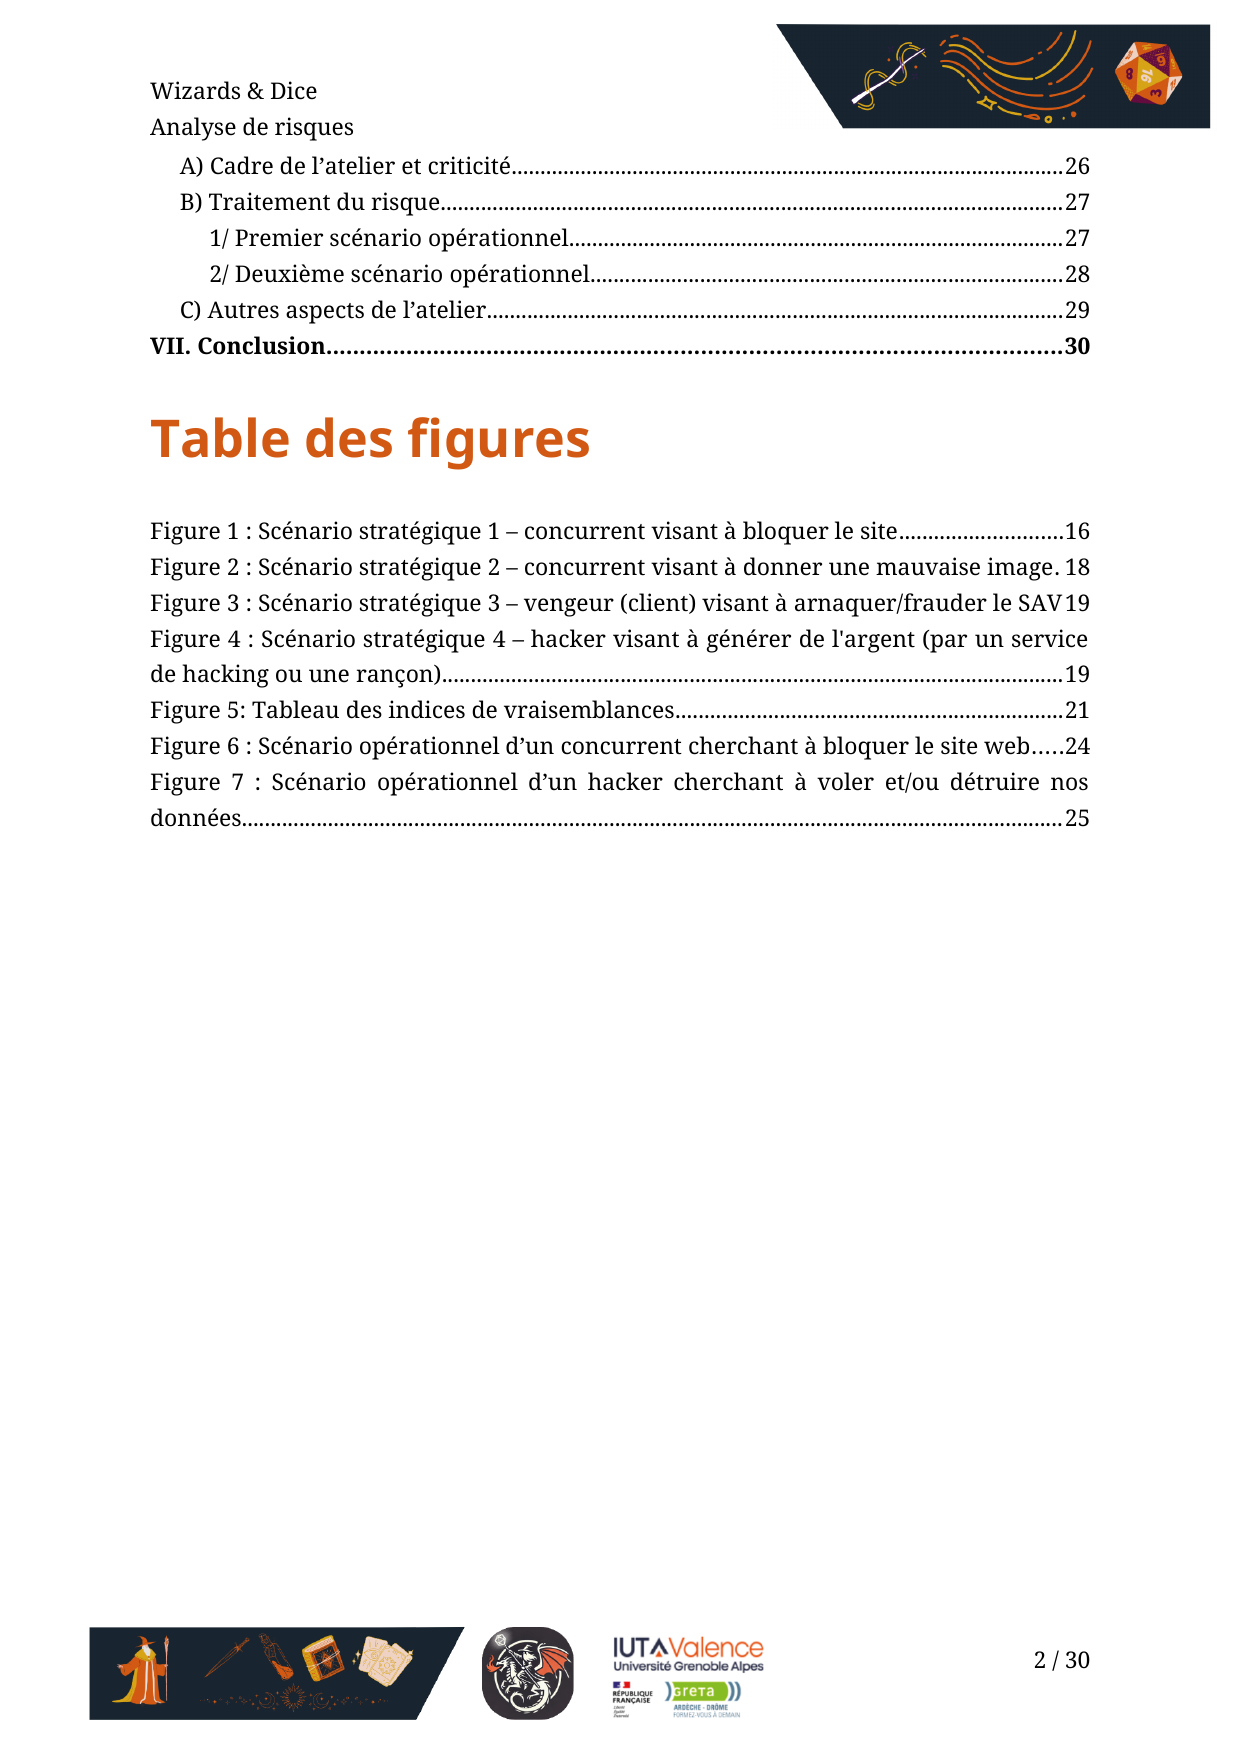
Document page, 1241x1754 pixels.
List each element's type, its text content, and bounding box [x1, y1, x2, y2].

picture [81, 1616, 788, 1729]
text A) Cadre de l’atelier et criticité 26 [179, 150, 1090, 181]
text 1/ Premier scénario opérationnel 27 [209, 222, 1090, 253]
text 2/ Deuxième scénario opérationnel 28 [209, 258, 1090, 289]
text Figure 6 : Scénario opérationnel d’un concurrent cherchant à bloquer le site web 24 [150, 730, 1090, 762]
text Figure 7 : Scénario opérationnel d’un hacker cherchant à voler et/ou détruire nos données 25 [150, 766, 1090, 833]
text Figure 3 : Scénario stratégique 3 – vengeur (client) visant à arnaquer/frauder le SAV 19 [150, 587, 1090, 618]
text Figure 5: Tableau des indices de vraisemblances 21 [150, 694, 1090, 726]
text C) Autres aspects de l’atelier 29 [179, 294, 1090, 325]
text Figure 2 : Scénario stratégique 2 – concurrent visant à donner une mauvaise image 18 [150, 551, 1090, 582]
subtitle Table des figures [150, 402, 1090, 472]
text B) Traitement du risque 27 [179, 186, 1090, 217]
picture [771, 21, 1218, 131]
text Figure 1 : Scénario stratégique 1 – concurrent visant à bloquer le site 16 [150, 515, 1090, 546]
text VII. Conclusion 30 [150, 330, 1090, 361]
text Figure 4 : Scénario stratégique 4 – hacker visant à générer de l'argent (par un service de hacking ou une rançon) 19 [150, 622, 1090, 690]
